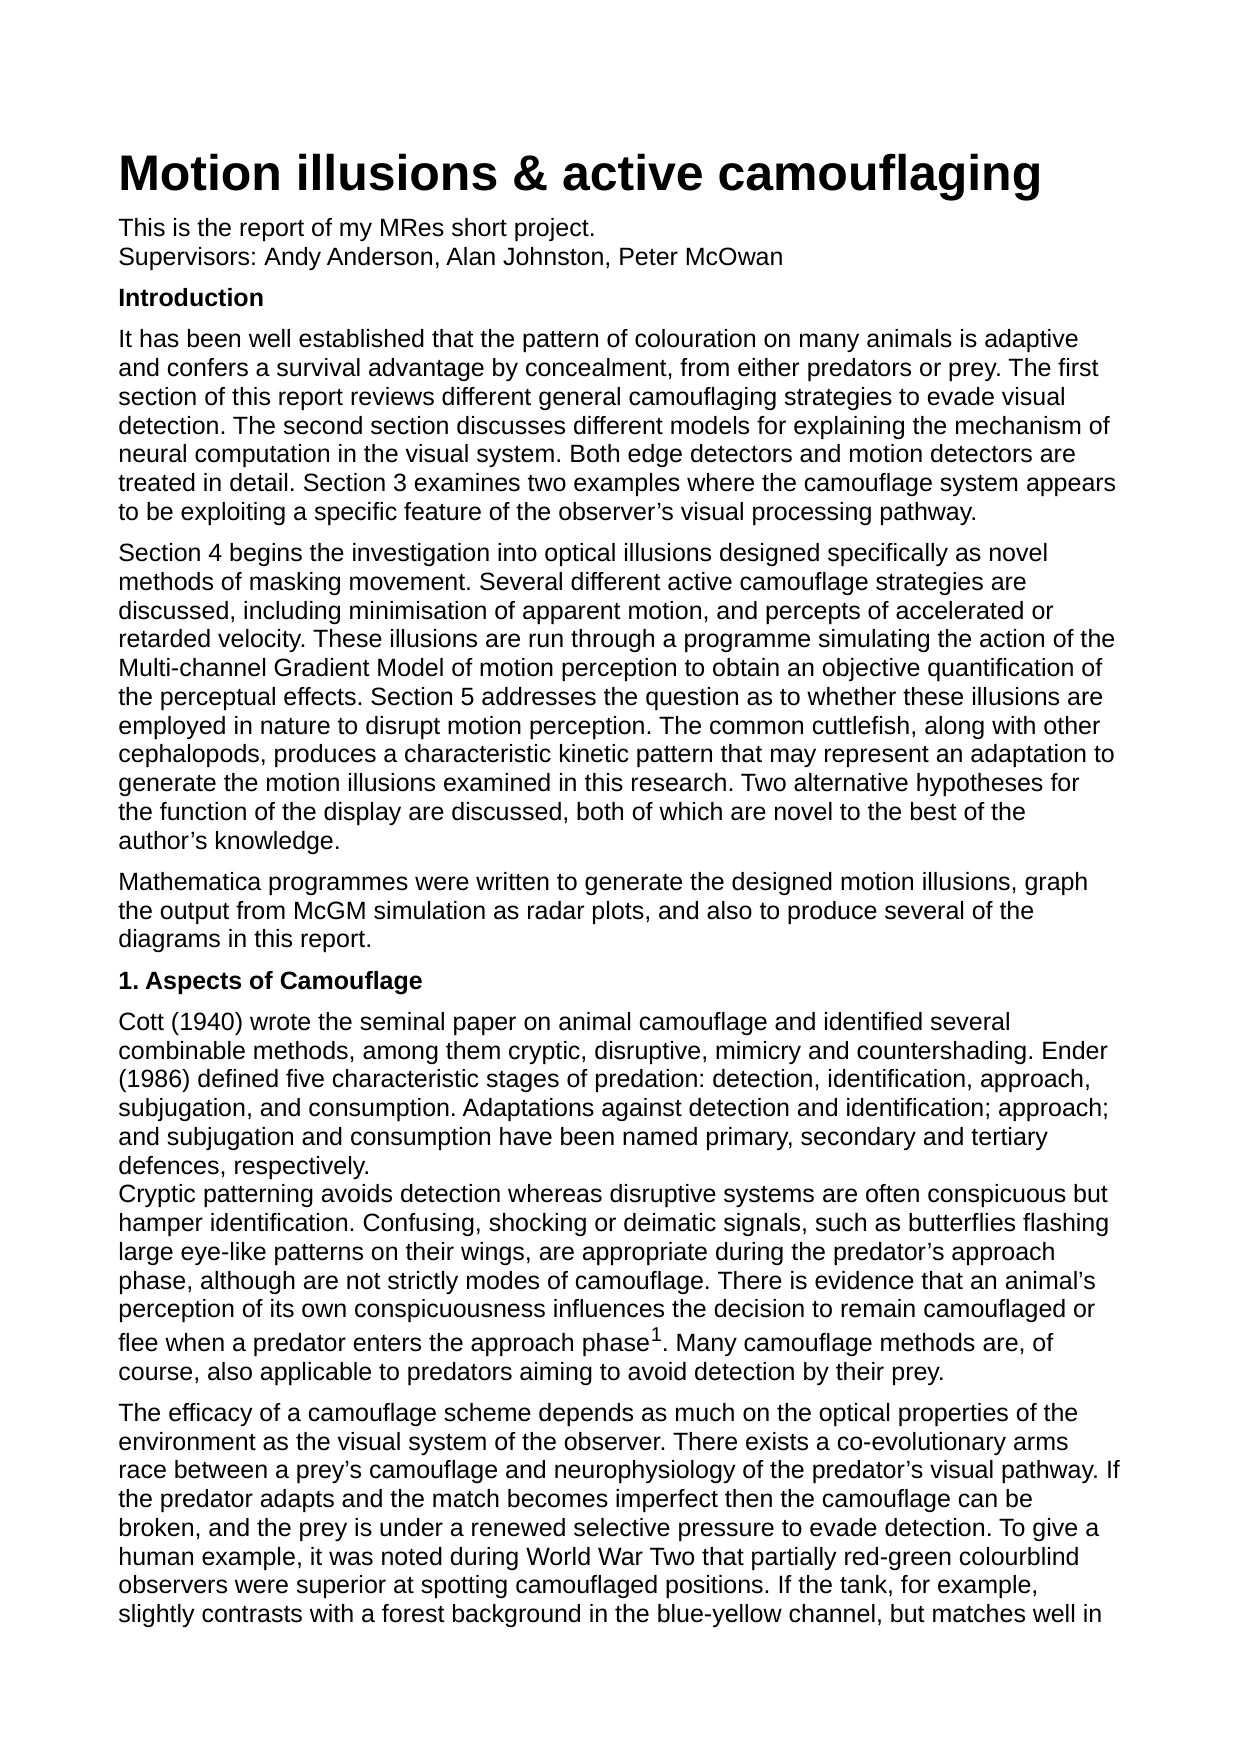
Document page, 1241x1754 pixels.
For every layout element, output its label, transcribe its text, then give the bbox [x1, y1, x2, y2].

text Cott (1940) wrote the seminal paper on animal camouflage and identified several combinable methods, among them cryptic, disruptive, mimicry and countershading. Ender (1986) defined five characteristic stages of predation: detection, identification, approach, subjugation, and consumption. Adaptations against detection and identification; approach; and subjugation and consumption have been named primary, secondary and tertiary defences, respectively. Cryptic patterning avoids detection whereas disruptive systems are often conspicuous but hamper identification. Confusing, shocking or deimatic signals, such as butterflies flashing large eye-like patterns on their wings, are appropriate during the predator’s approach phase, although are not strictly modes of camouflage. There is evidence that an animal’s perception of its own conspicuousness influences the decision to remain camouflaged or flee when a predator enters the approach phase1. Many camouflage methods are, of course, also applicable to predators aiming to avoid detection by their prey. [118, 1007, 1122, 1385]
subtitle Motion illusions & active camouflaging [118, 143, 1122, 201]
text Section 4 begins the investigation into optical illusions designed specifically as novel methods of masking movement. Several different active camouflage strategies are discussed, including minimisation of apparent motion, and percepts of accelerated or retarded velocity. These illusions are run through a programme simulating the action of the Multi-channel Gradient Model of motion perception to obtain an objective quantification of the perceptual effects. Section 5 addresses the question as to whether these illusions are employed in nature to disrupt motion perception. The common cuttlefish, along with other cephalopods, produces a characteristic kinetic pattern that may represent an adaptation to generate the motion illusions examined in this research. Two alternative hypotheses for the function of the display are discussed, both of which are novel to the best of the author’s knowledge. [118, 538, 1122, 854]
text This is the report of my MRes short project. Supervisors: Andy Anderson, Alan Johnston, Peter McOwan [118, 213, 1122, 271]
text Introduction [118, 283, 1122, 312]
text It has been well established that the pattern of colouration on many animals is adaptive and confers a survival advantage by concealment, from either predators or prey. The first section of this report reviews different general camouflaging strategies to evade visual detection. The second section discusses different models for explaining the mechanism of neural computation in the visual system. Both edge detectors and motion detectors are treated in detail. Section 3 examines two examples where the camouflage system appears to be exploiting a specific feature of the observer’s visual processing pathway. [118, 324, 1122, 526]
text Mathematica programmes were written to generate the designed motion illusions, graph the output from McGM simulation as radar plots, and also to produce several of the diagrams in this report. [118, 867, 1122, 953]
text The efficacy of a camouflage scheme depends as much on the optical properties of the environment as the visual system of the observer. There exists a co-evolutionary arms race between a prey’s camouflage and neurophysiology of the predator’s visual pathway. If the predator adapts and the match becomes imperfect then the camouflage can be broken, and the prey is under a renewed selective pressure to evade detection. To give a human example, it was noted during World War Two that partially red-green colourblind observers were superior at spotting camouflaged positions. If the tank, for example, slightly contrasts with a forest background in the blue-yellow channel, but matches well in [118, 1398, 1122, 1628]
text 1. Aspects of Camouflage [118, 966, 1122, 994]
